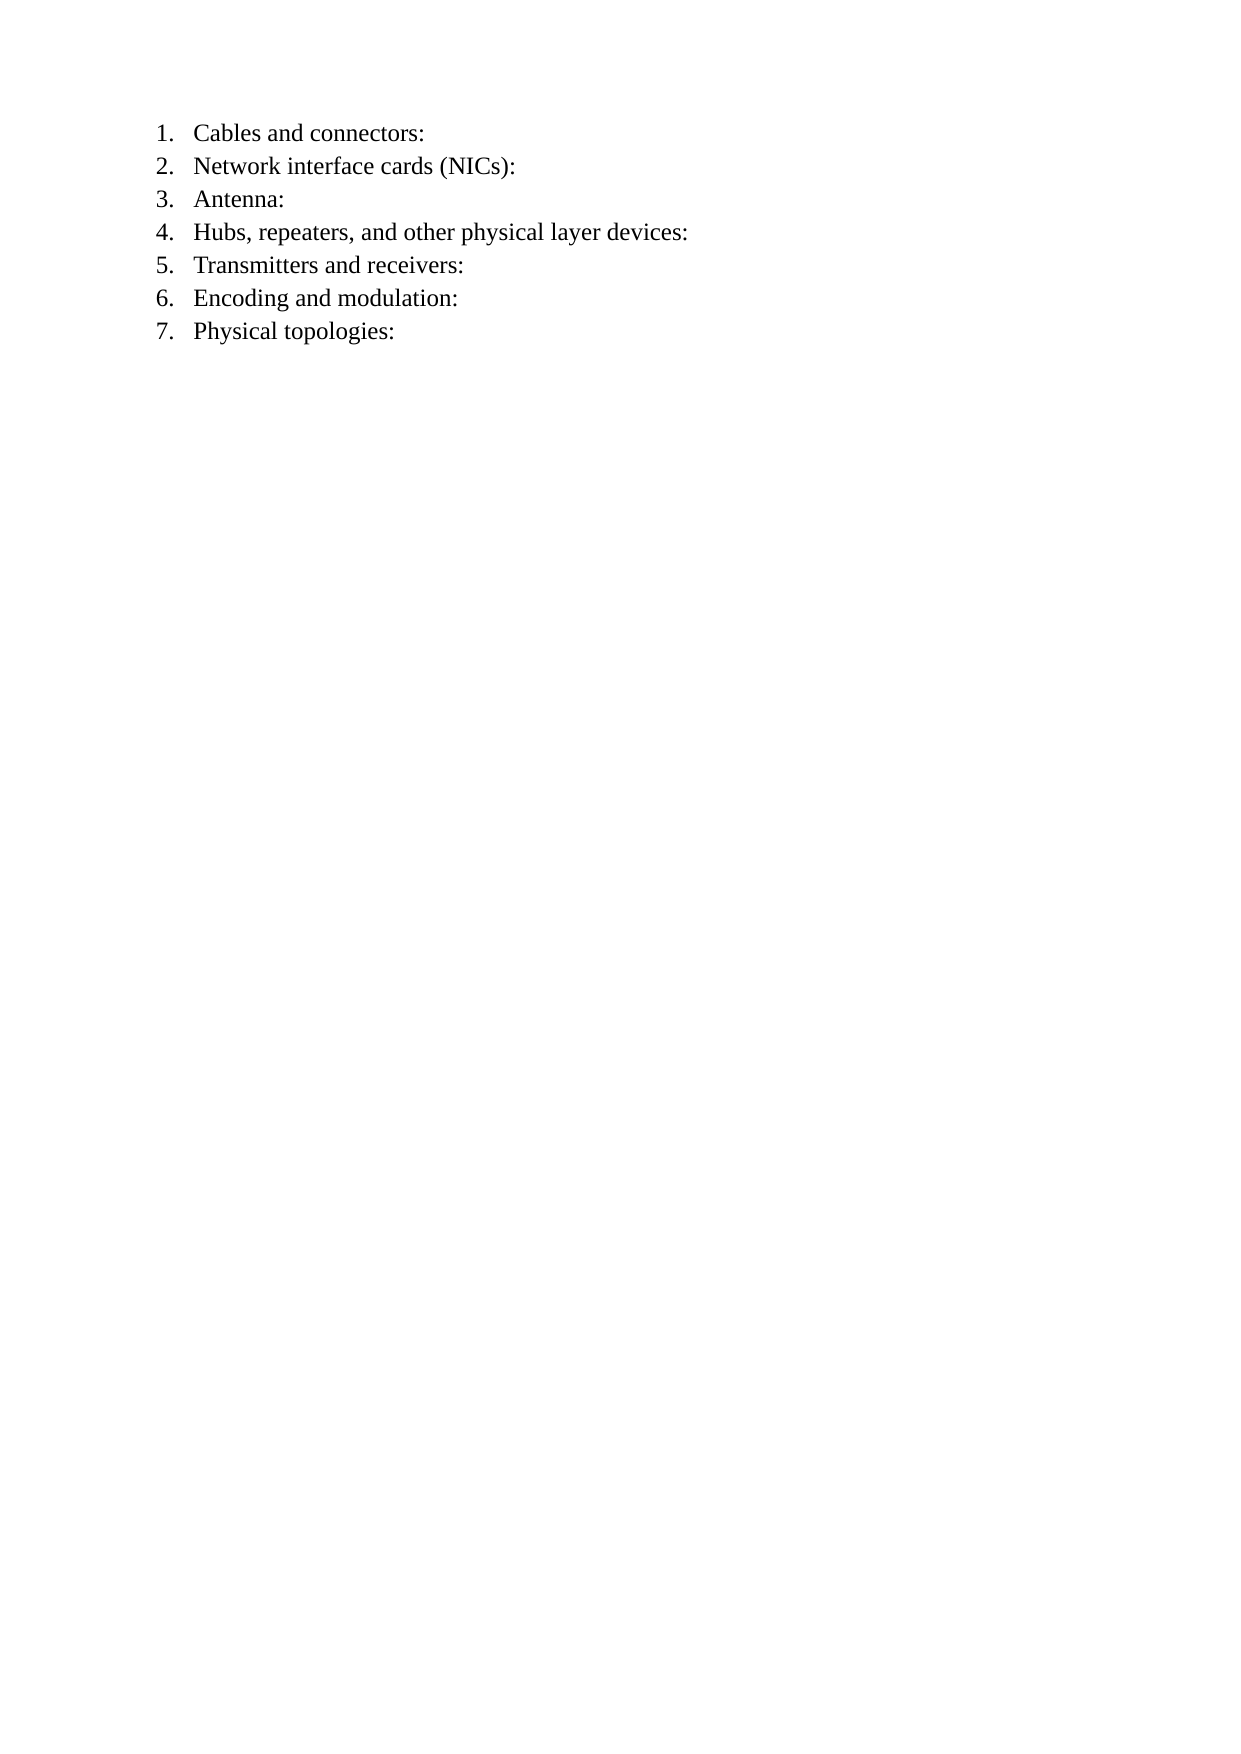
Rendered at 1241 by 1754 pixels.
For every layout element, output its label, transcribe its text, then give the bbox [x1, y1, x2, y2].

list Network interface cards (NICs): [156, 151, 1122, 180]
list Cables and connectors: [156, 118, 1122, 147]
list Transmitters and receivers: [156, 250, 1122, 279]
list Antenna: [156, 184, 1122, 213]
list Encoding and modulation: [156, 283, 1122, 312]
list Hubs, repeaters, and other physical layer devices: [156, 217, 1122, 246]
list Physical topologies: [156, 316, 1122, 345]
